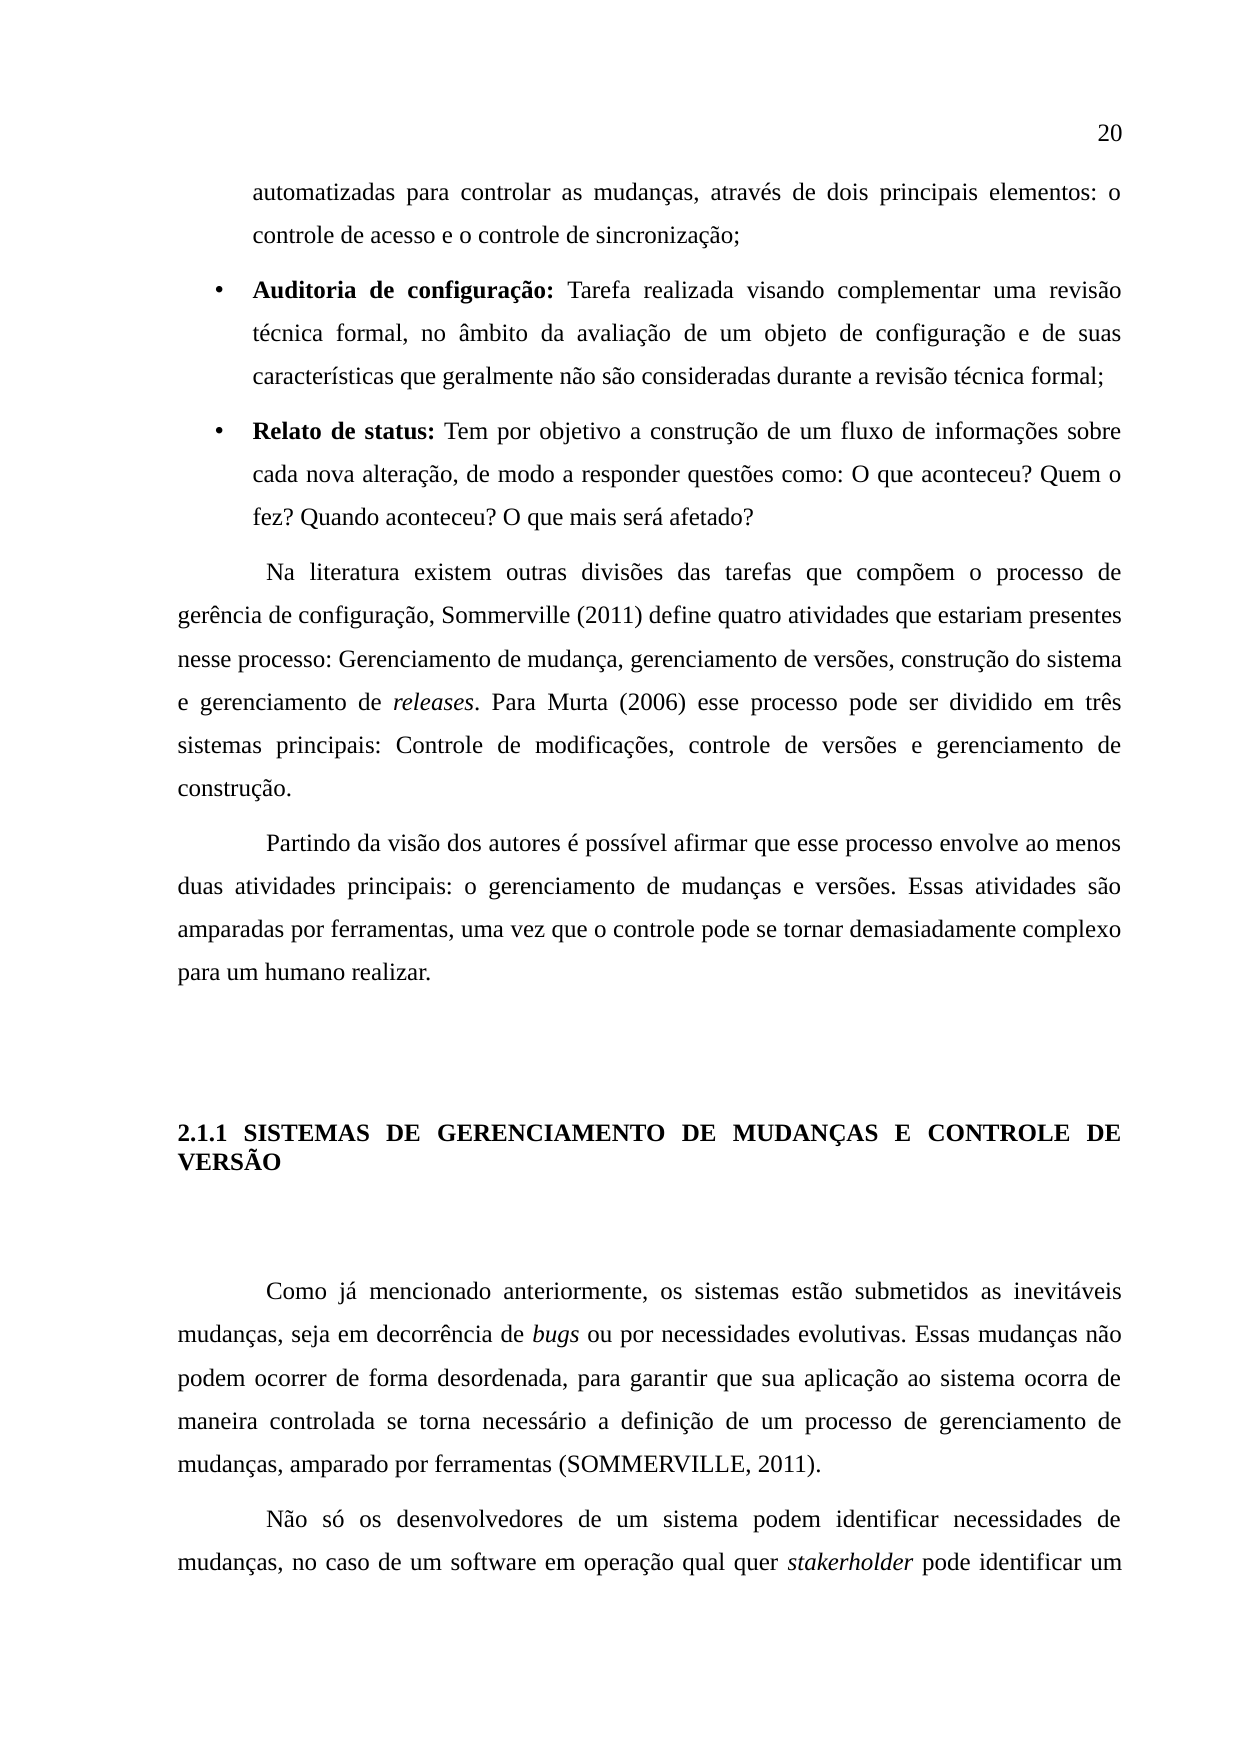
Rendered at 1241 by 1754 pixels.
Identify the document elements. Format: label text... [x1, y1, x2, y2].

text Não só os desenvolvedores de um sistema podem identificar necessidades de mudanças, no caso de um software em operação qual quer stakerholder pode identificar um [177, 1504, 1122, 1576]
text 2.1.1 Sistemas de Gerenciamento de Mudanças e controle de versão [177, 1118, 1122, 1176]
text Partindo da visão dos autores é possível afirmar que esse processo envolve ao menos duas atividades principais: o gerenciamento de mudanças e versões. Essas atividades são amparadas por ferramentas, uma vez que o controle pode se tornar demasiadamente complexo para um humano realizar. [177, 828, 1122, 986]
text Na literatura existem outras divisões das tarefas que compõem o processo de gerência de configuração, Sommerville (2011) define quatro atividades que estariam presentes nesse processo: Gerenciamento de mudança, gerenciamento de versões, construção do sistema e gerenciamento de releases. Para Murta (2006) esse processo pode ser dividido em três sistemas principais: Controle de modificações, controle de versões e gerenciamento de construção. [177, 557, 1122, 802]
text Como já mencionado anteriormente, os sistemas estão submetidos as inevitáveis mudanças, seja em decorrência de bugs ou por necessidades evolutivas. Essas mudanças não podem ocorrer de forma desordenada, para garantir que sua aplicação ao sistema ocorra de maneira controlada se torna necessário a definição de um processo de gerenciamento de mudanças, amparado por ferramentas (SOMMERVILLE, 2011). [177, 1276, 1122, 1478]
list Relato de status: Tem por objetivo a construção de um fluxo de informações sobre cada nova alteração, de modo a responder questões como: O que aconteceu? Quem o fez? Quando aconteceu? O que mais será afetado? [215, 416, 1122, 531]
list automatizadas para controlar as mudanças, através de dois principais elementos: o controle de acesso e o controle de sincronização; [215, 177, 1122, 249]
list Auditoria de configuração: Tarefa realizada visando complementar uma revisão técnica formal, no âmbito da avaliação de um objeto de configuração e de suas características que geralmente não são consideradas durante a revisão técnica formal; [215, 275, 1122, 390]
